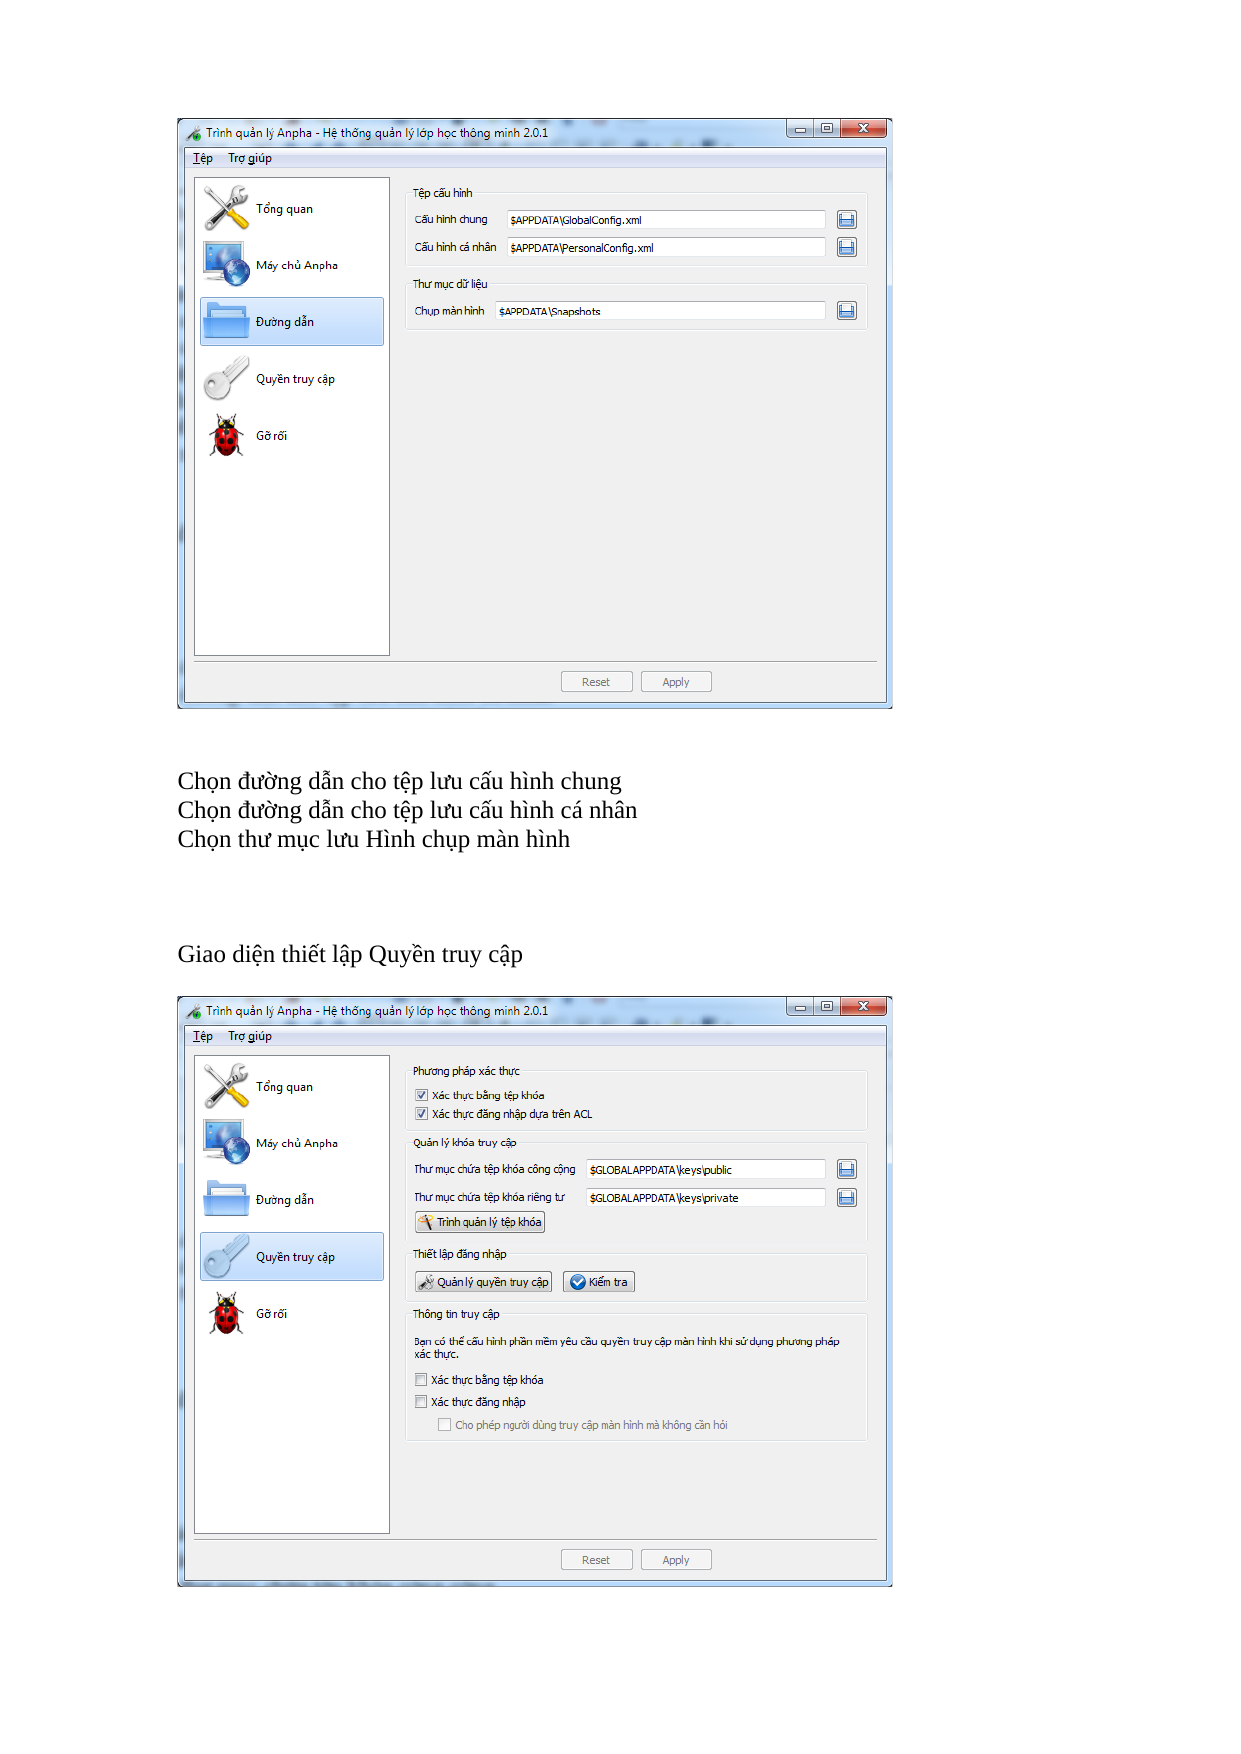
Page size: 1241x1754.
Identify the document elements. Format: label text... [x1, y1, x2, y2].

picture [177, 118, 893, 709]
picture [177, 996, 893, 1587]
text Giao diện thiết lập Quyền truy cập [177, 939, 1122, 967]
text Chọn thư mục lưu Hình chụp màn hình [177, 824, 1122, 852]
text Chọn đường dẫn cho tệp lưu cấu hình cá nhân [177, 795, 1122, 824]
text Chọn đường dẫn cho tệp lưu cấu hình chung [177, 766, 1122, 795]
